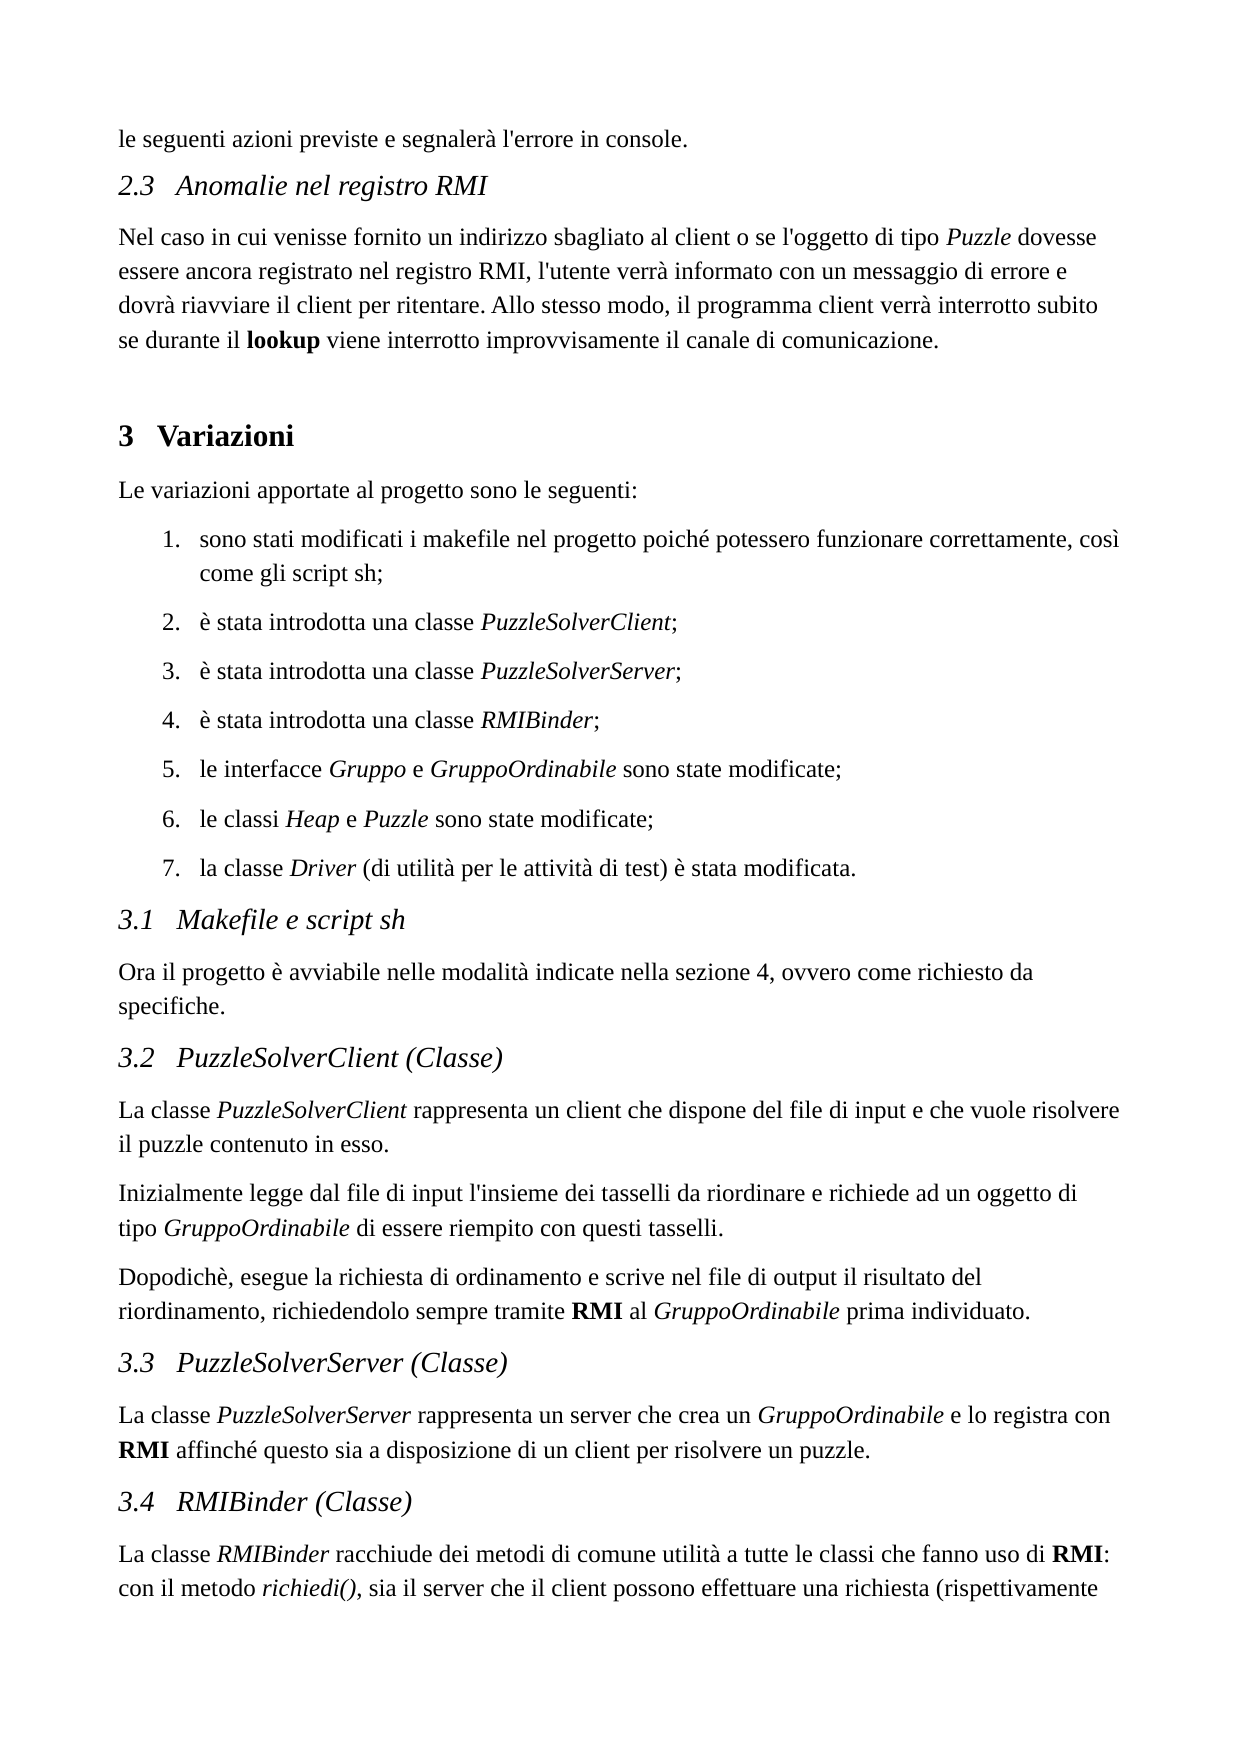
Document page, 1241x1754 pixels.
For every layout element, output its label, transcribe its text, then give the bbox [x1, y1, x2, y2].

text 3.1 Makefile e script sh [118, 902, 1122, 935]
list è stata introdotta una classe PuzzleSolverServer; [162, 656, 1122, 685]
text 3.3 PuzzleSolverServer (Classe) [118, 1346, 1122, 1379]
list le interfacce Gruppo e GruppoOrdinabile sono state modificate; [162, 754, 1122, 783]
list le classi Heap e Puzzle sono state modificate; [162, 804, 1122, 832]
text Dopodichè, esegue la richiesta di ordinamento e scrive nel file di output il risultato del riordinamento, richiedendolo sempre tramite RMI al GruppoOrdinabile prima individuato. [118, 1262, 1122, 1325]
text le seguenti azioni previste e segnalerà l'errore in console. [118, 118, 1122, 152]
text Le variazioni apportate al progetto sono le seguenti: [118, 475, 1122, 503]
list è stata introdotta una classe RMIBinder; [162, 706, 1122, 734]
text La classe RMIBinder racchiude dei metodi di comune utilità a tutte le classi che fanno uso di RMI: con il metodo richiedi(), sia il server che il client possono effettuare una richiesta (rispettivamente [118, 1539, 1122, 1602]
text 3 Variazioni [118, 417, 1122, 453]
text Ora il progetto è avviabile nelle modalità indicate nella sezione 4, ovvero come richiesto da specifiche. [118, 957, 1122, 1020]
text La classe PuzzleSolverServer rappresenta un server che crea un GruppoOrdinabile e lo registra con RMI affinché questo sia a disposizione di un client per risolvere un puzzle. [118, 1400, 1122, 1463]
text La classe PuzzleSolverClient rappresenta un client che dispone del file di input e che vuole risolvere il puzzle contenuto in esso. [118, 1095, 1122, 1158]
list è stata introdotta una classe PuzzleSolverClient; [162, 607, 1122, 636]
text 2.3 Anomalie nel registro RMI [118, 167, 1122, 201]
text Nel caso in cui venisse fornito un indirizzo sbagliato al client o se l'oggetto di tipo Puzzle dovesse essere ancora registrato nel registro RMI, l'utente verrà informato con un messaggio di errore e dovrà riavviare il client per ritentare. Allo stesso modo, il programma client verrà interrotto subito se durante il lookup viene interrotto improvvisamente il canale di comunicazione. [118, 216, 1122, 353]
list la classe Driver (di utilità per le attività di test) è stata modificata. [162, 853, 1122, 881]
text Inizialmente legge dal file di input l'insieme dei tasselli da riordinare e richiede ad un oggetto di tipo GruppoOrdinabile di essere riempito con questi tasselli. [118, 1178, 1122, 1242]
list sono stati modificati i makefile nel progetto poiché potessero funzionare correttamente, così come gli script sh; [162, 524, 1122, 587]
text 3.2 PuzzleSolverClient (Classe) [118, 1040, 1122, 1074]
text 3.4 RMIBinder (Classe) [118, 1484, 1122, 1517]
